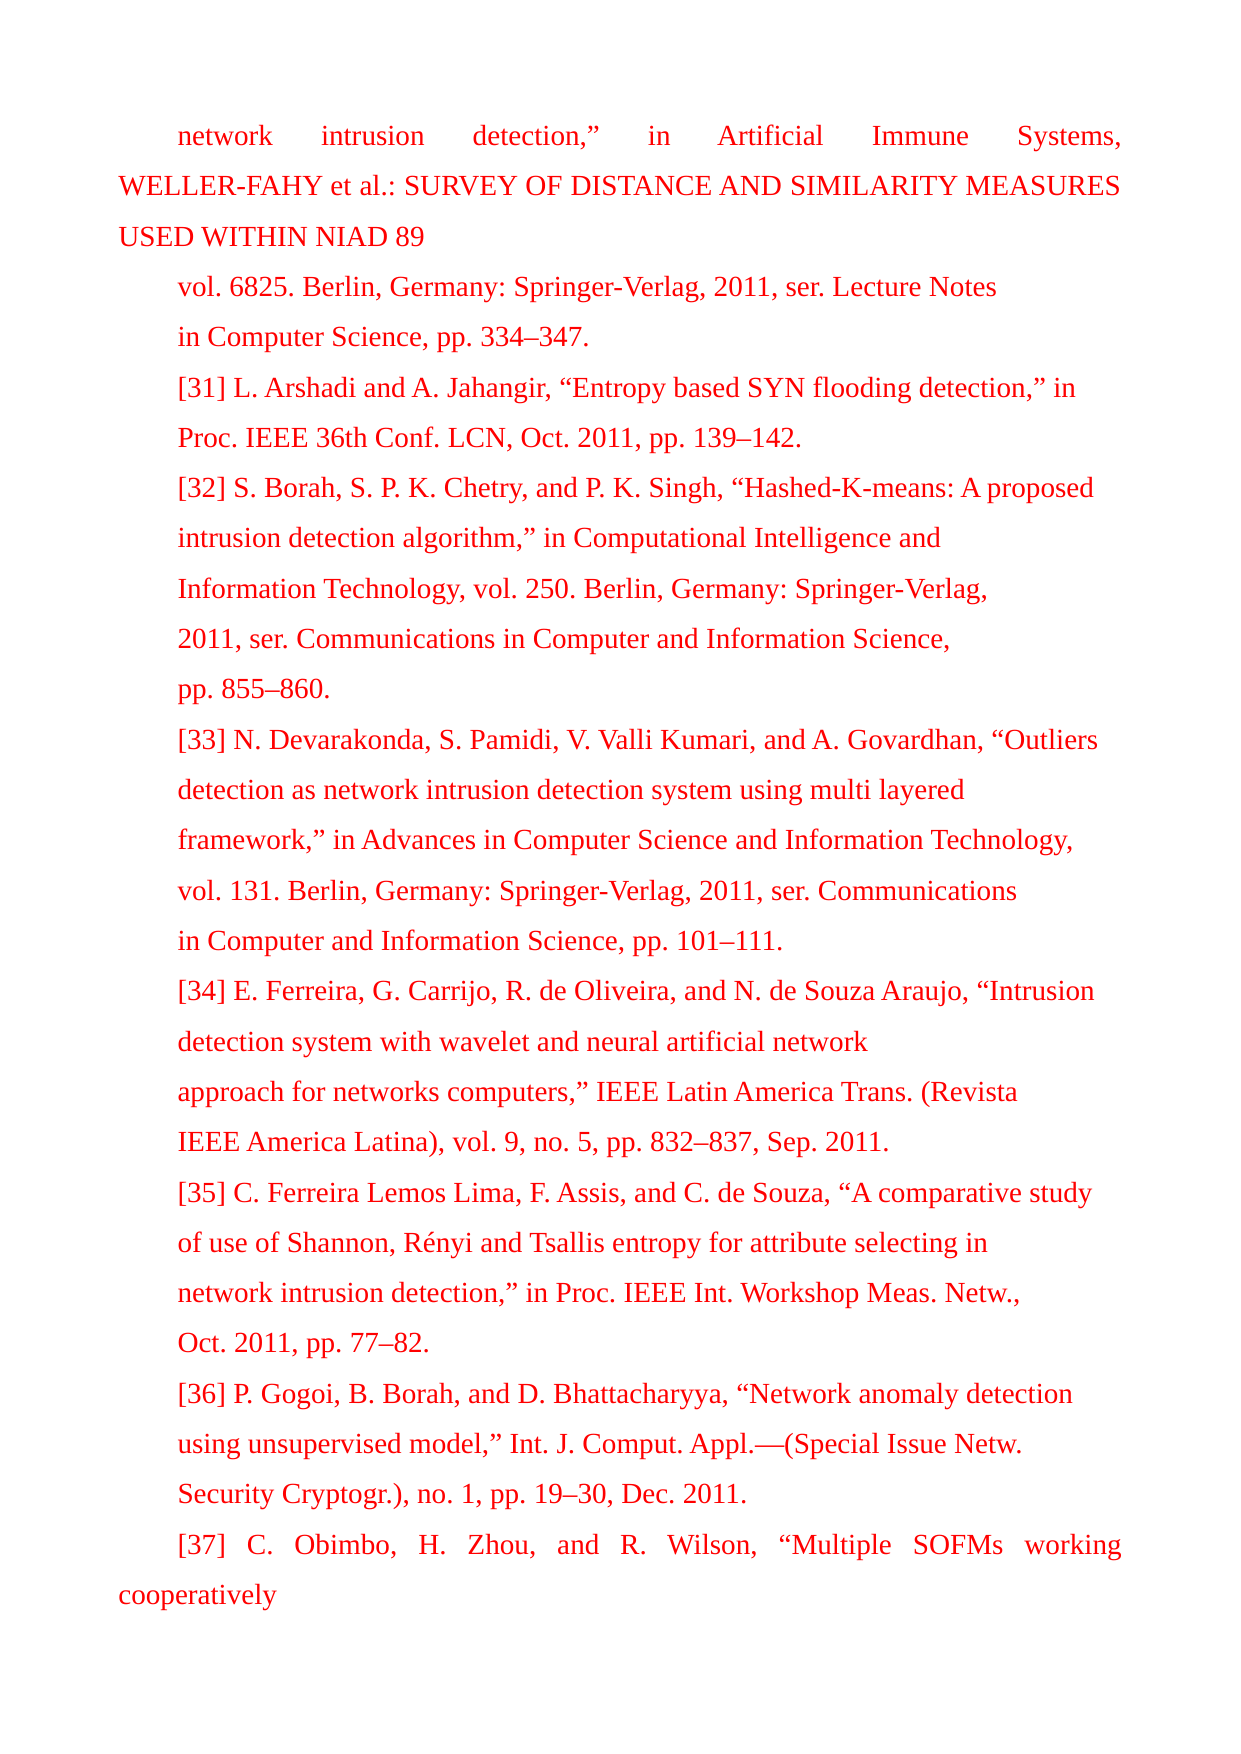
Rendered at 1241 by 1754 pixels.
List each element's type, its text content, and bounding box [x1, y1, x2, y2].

text intrusion detection algorithm,” in Computational Intelligence and [118, 521, 1122, 554]
text [37] C. Obimbo, H. Zhou, and R. Wilson, “Multiple SOFMs working cooperatively [118, 1527, 1122, 1611]
text detection system with wavelet and neural artificial network [118, 1024, 1122, 1057]
text framework,” in Advances in Computer Science and Information Technology, [118, 822, 1122, 856]
text [33] N. Devarakonda, S. Pamidi, V. Valli Kumari, and A. Govardhan, “Outliers [118, 722, 1122, 755]
text Oct. 2011, pp. 77–82. [118, 1326, 1122, 1359]
text in Computer and Information Science, pp. 101–111. [118, 923, 1122, 957]
text using unsupervised model,” Int. J. Comput. Appl.—(Special Issue Netw. [118, 1426, 1122, 1460]
text in Computer Science, pp. 334–347. [118, 319, 1122, 353]
text vol. 6825. Berlin, Germany: Springer-Verlag, 2011, ser. Lecture Notes [118, 269, 1122, 303]
text detection as network intrusion detection system using multi layered [118, 772, 1122, 806]
text 2011, ser. Communications in Computer and Information Science, [118, 621, 1122, 655]
text [32] S. Borah, S. P. K. Chetry, and P. K. Singh, “Hashed-K-means: A proposed [118, 470, 1122, 504]
text Information Technology, vol. 250. Berlin, Germany: Springer-Verlag, [118, 571, 1122, 604]
text [31] L. Arshadi and A. Jahangir, “Entropy based SYN flooding detection,” in [118, 370, 1122, 403]
text of use of Shannon, Rényi and Tsallis entropy for attribute selecting in [118, 1225, 1122, 1258]
text network intrusion detection,” in Artificial Immune Systems, WELLER-FAHY et al.: SURVEY OF DISTANCE AND SIMILARITY MEASURES USED WITHIN NIAD 89 [118, 118, 1122, 252]
text network intrusion detection,” in Proc. IEEE Int. Workshop Meas. Netw., [118, 1275, 1122, 1309]
text [36] P. Gogoi, B. Borah, and D. Bhattacharyya, “Network anomaly detection [118, 1376, 1122, 1409]
text approach for networks computers,” IEEE Latin America Trans. (Revista [118, 1074, 1122, 1108]
text IEEE America Latina), vol. 9, no. 5, pp. 832–837, Sep. 2011. [118, 1124, 1122, 1158]
text vol. 131. Berlin, Germany: Springer-Verlag, 2011, ser. Communications [118, 873, 1122, 906]
text [35] C. Ferreira Lemos Lima, F. Assis, and C. de Souza, “A comparative study [118, 1175, 1122, 1208]
text Proc. IEEE 36th Conf. LCN, Oct. 2011, pp. 139–142. [118, 420, 1122, 453]
text Security Cryptogr.), no. 1, pp. 19–30, Dec. 2011. [118, 1477, 1122, 1510]
text pp. 855–860. [118, 672, 1122, 705]
text [34] E. Ferreira, G. Carrijo, R. de Oliveira, and N. de Souza Araujo, “Intrusion [118, 973, 1122, 1007]
